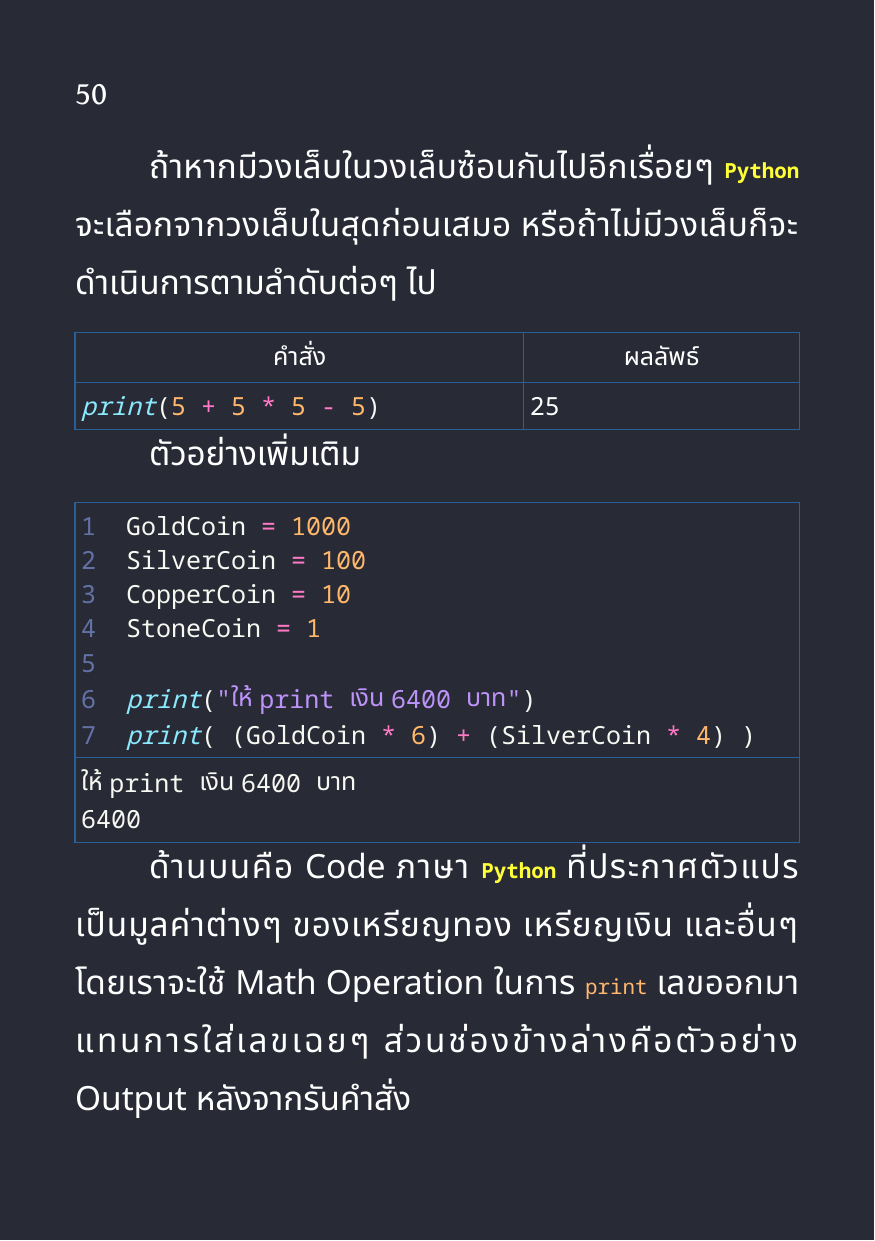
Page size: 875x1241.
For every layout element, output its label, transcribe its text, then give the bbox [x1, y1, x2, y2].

text ด้านบนคือ Code ภาษา Python ที่ประกาศตัวแปรเป็นมูลค่าต่างๆ ของเหรียญทอง เหรียญเงิน และอื่นๆ โดยเราจะใช้ Math Operation ในการ print เลขออกมาแทนการใส่เลขเฉยๆ ส่วนช่องข้างล่างคือตัวอย่าง Output หลังจากรันคำสั่ง [75, 843, 799, 1125]
text ตัวอย่างเพิ่มเติม [75, 430, 799, 480]
table_header 1 GoldCoin = 1000 2 SilverCoin = 100 3 CopperCoin = 10 4 StoneCoin = 1 5 6 print("ให้ print เงิน 6400 บาท") 7 print( (GoldCoin * 6) + (SilverCoin * 4) ) [76, 503, 799, 757]
table_cell print(5 + 5 * 5 - 5) [76, 383, 523, 428]
text ถ้าหากมีวงเล็บในวงเล็บซ้อนกันไปอีกเรื่อยๆ Python จะเลือกจากวงเล็บในสุดก่อนเสมอ หรือถ้าไม่มีวงเล็บก็จะดำเนินการตามลำดับต่อๆ ไป [75, 143, 799, 309]
table_cell ให้ print เงิน 6400 บาท 6400 [76, 758, 799, 842]
table_header ผลลัพธ์ [524, 333, 799, 382]
table_header คำสั่ง [76, 333, 523, 382]
table_cell 25 [524, 383, 799, 428]
